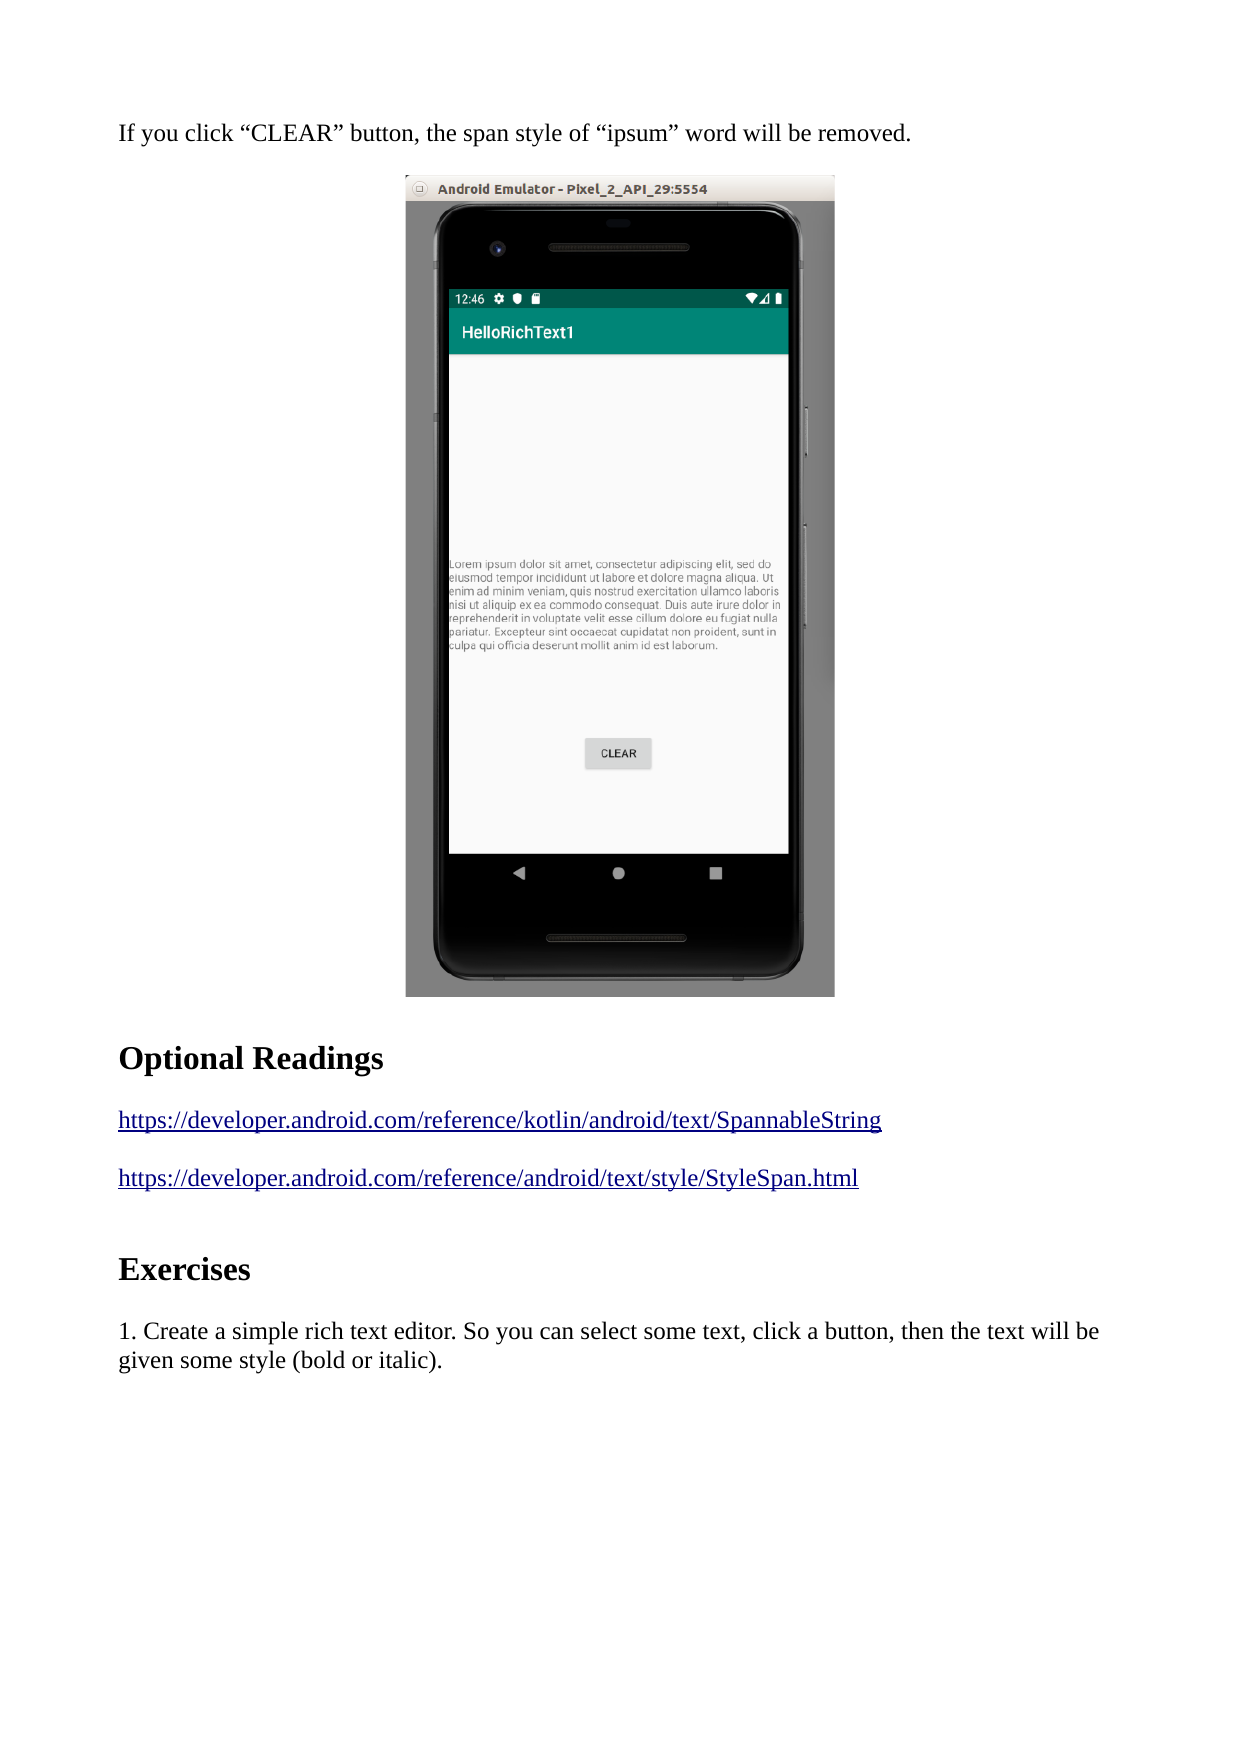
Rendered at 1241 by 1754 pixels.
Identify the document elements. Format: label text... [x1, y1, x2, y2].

text Optional Readings [118, 1038, 1122, 1076]
text 1. Create a simple rich text editor. So you can select some text, click a button, then the text will be given some style (bold or italic). [118, 1316, 1122, 1373]
text If you click “CLEAR” button, the span style of “ipsum” word will be removed. [118, 118, 1122, 147]
text Exercises [118, 1249, 1122, 1287]
text https://developer.android.com/reference/kotlin/android/text/SpannableString [118, 1105, 1122, 1134]
text https://developer.android.com/reference/android/text/style/StyleSpan.html [118, 1163, 1122, 1191]
picture [405, 175, 835, 997]
